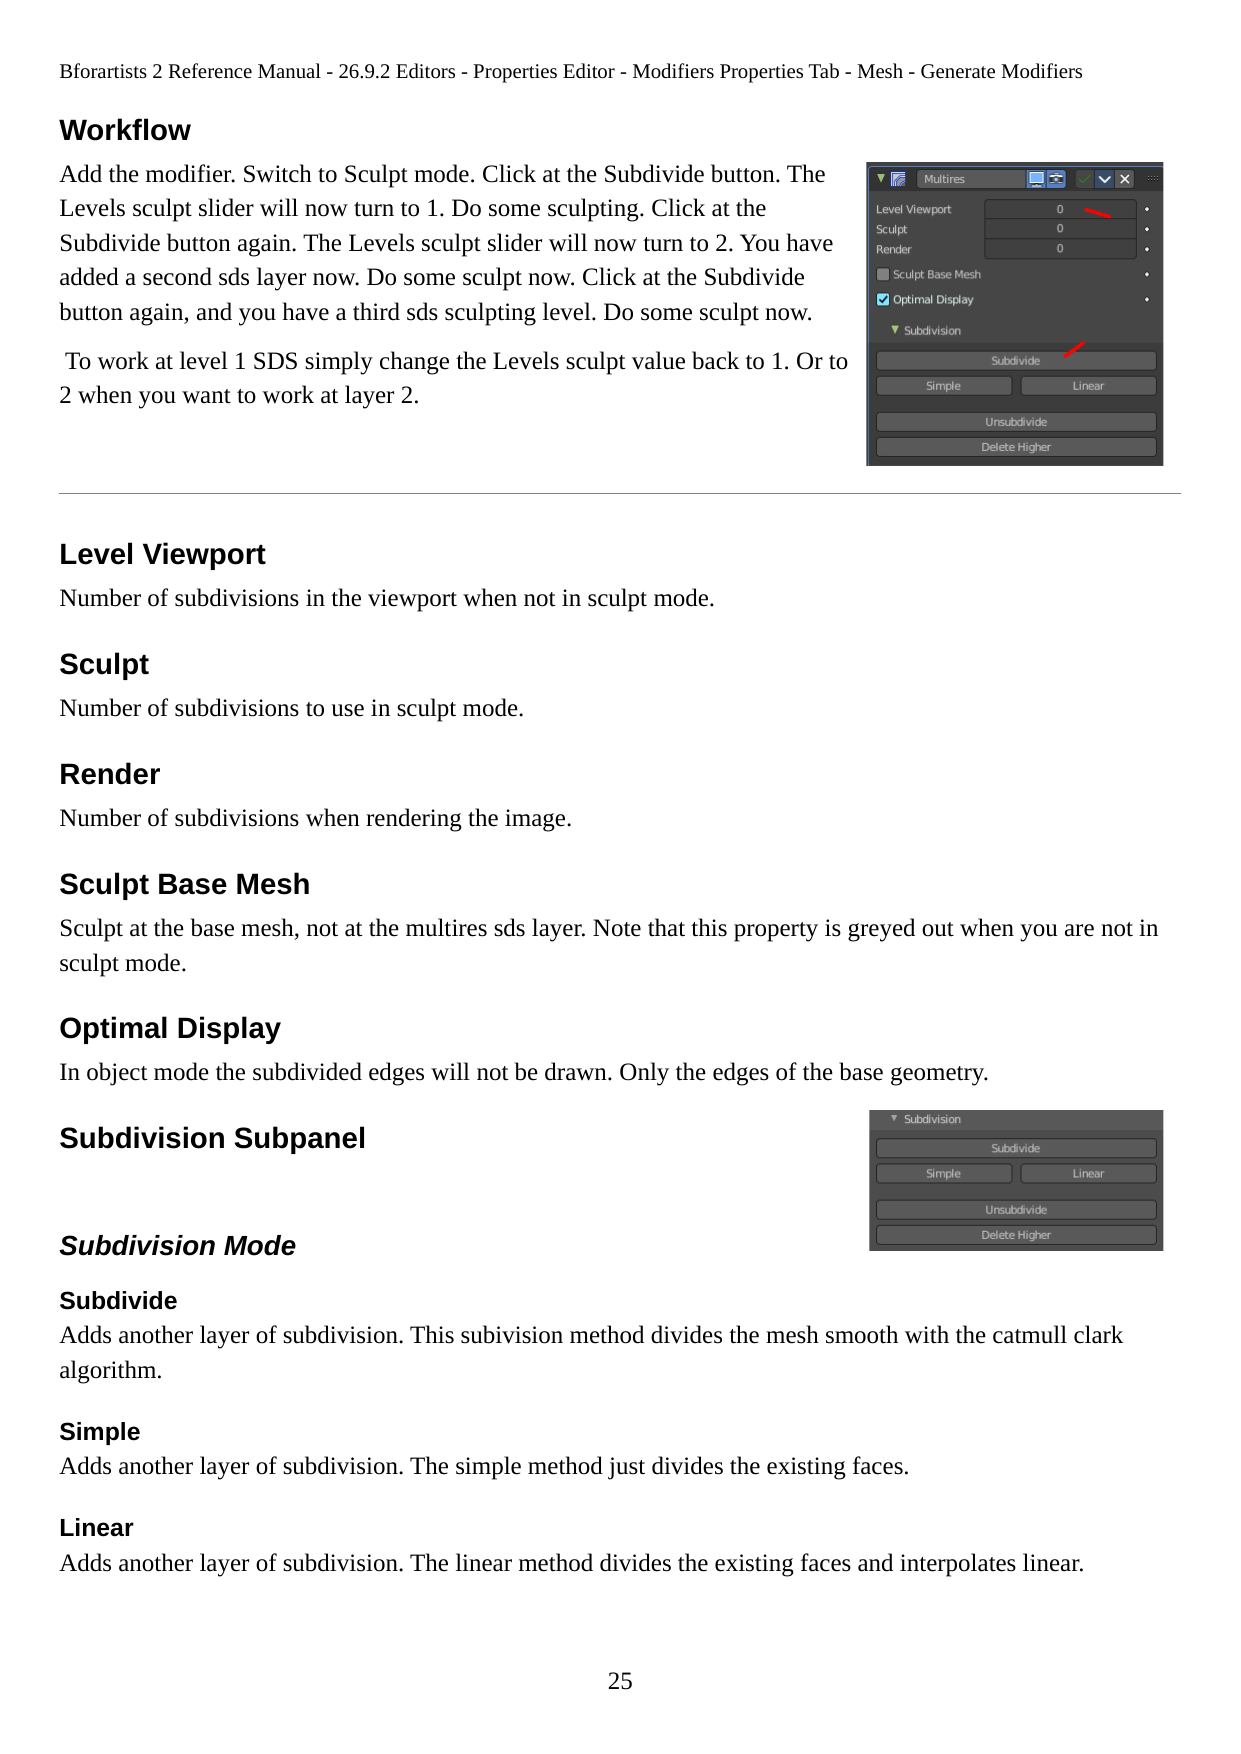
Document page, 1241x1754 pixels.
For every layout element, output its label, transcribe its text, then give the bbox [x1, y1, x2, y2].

subtitle Level Viewport [59, 537, 1181, 571]
text Adds another layer of subdivision. The linear method divides the existing faces and interpolates linear. [59, 1548, 1181, 1577]
text Adds another layer of subdivision. The simple method just divides the existing faces. [59, 1451, 1181, 1480]
text Sculpt at the base mesh, not at the multires sds layer. Note that this property is greyed out when you are not in sculpt mode. [59, 913, 1181, 976]
subtitle [1164, 1121, 1181, 1155]
text In object mode the subdivided edges will not be drawn. Only the edges of the base geometry. [59, 1057, 1181, 1086]
picture [869, 1110, 1164, 1251]
subtitle Linear [59, 1513, 1181, 1542]
subtitle Subdivide [59, 1286, 1181, 1314]
subtitle Render [59, 757, 1181, 791]
text Number of subdivisions in the viewport when not in sculpt mode. [59, 583, 1181, 612]
subtitle Simple [59, 1417, 1181, 1445]
subtitle Sculpt [59, 647, 1181, 681]
subtitle Sculpt Base Mesh [59, 867, 1181, 901]
picture [866, 162, 1164, 466]
text Number of subdivisions to use in sculpt mode. [59, 693, 1181, 722]
text To work at level 1 SDS simply change the Levels sculpt value back to 1. Or to 2 when you want to work at layer 2. [59, 346, 866, 409]
text Add the modifier. Switch to Sculpt mode. Click at the Subdivide button. The Levels sculpt slider will now turn to 1. Do some sculpting. Click at the Subdivide button again. The Levels sculpt slider will now turn to 2. You have added a second sds layer now. Do some sculpt now. Click at the Subdivide button again, and you have a third sds sculpting level. Do some sculpt now. [59, 159, 1181, 326]
subtitle Subdivision Subpanel [59, 1121, 869, 1155]
subtitle Workflow [59, 113, 1181, 146]
subtitle Subdivision Mode [59, 1229, 1181, 1261]
text Number of subdivisions when rendering the image. [59, 803, 1181, 832]
text Adds another layer of subdivision. This subivision method divides the mesh smooth with the catmull clark algorithm. [59, 1321, 1181, 1384]
subtitle Optimal Display [59, 1011, 1181, 1045]
